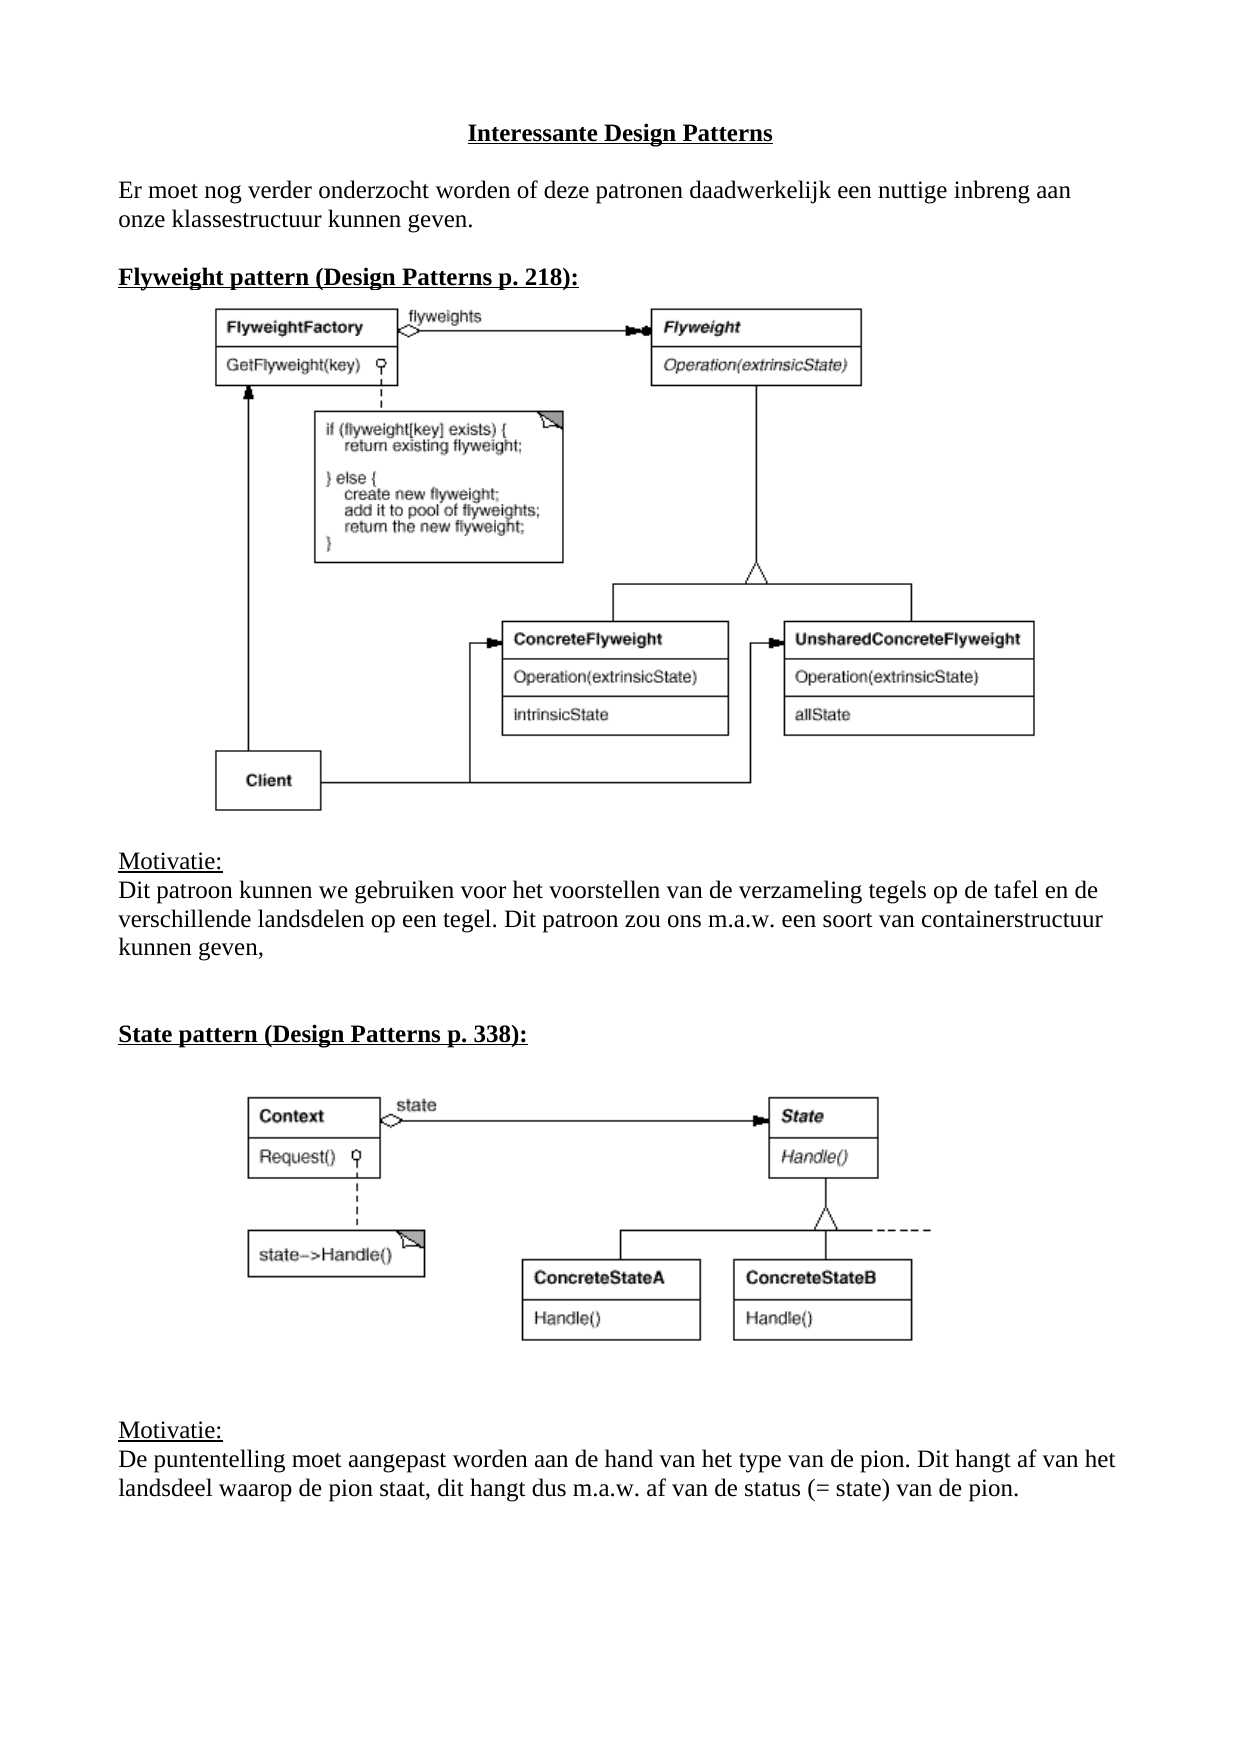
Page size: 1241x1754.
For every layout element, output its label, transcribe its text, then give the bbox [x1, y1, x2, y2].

text Motivatie: [118, 1415, 1122, 1444]
text State pattern (Design Patterns p. 338): [118, 1019, 1122, 1047]
text Interessante Design Patterns [118, 118, 1122, 147]
text Er moet nog verder onderzocht worden of deze patronen daadwerkelijk een nuttige inbreng aan onze klassestructuur kunnen geven. [118, 176, 1122, 233]
text Flyweight pattern (Design Patterns p. 218): [118, 262, 1122, 291]
text Dit patroon kunnen we gebruiken voor het voorstellen van de verzameling tegels op de tafel en de verschillende landsdelen op een tegel. Dit patroon zou ons m.a.w. een soort van containerstructuur kunnen geven, [118, 875, 1122, 961]
text De puntentelling moet aangepast worden aan de hand van het type van de pion. Dit hangt af van het landsdeel waarop de pion staat, dit hangt dus m.a.w. af van de status (= state) van de pion. [118, 1444, 1122, 1502]
text Motivatie: [118, 846, 1122, 875]
